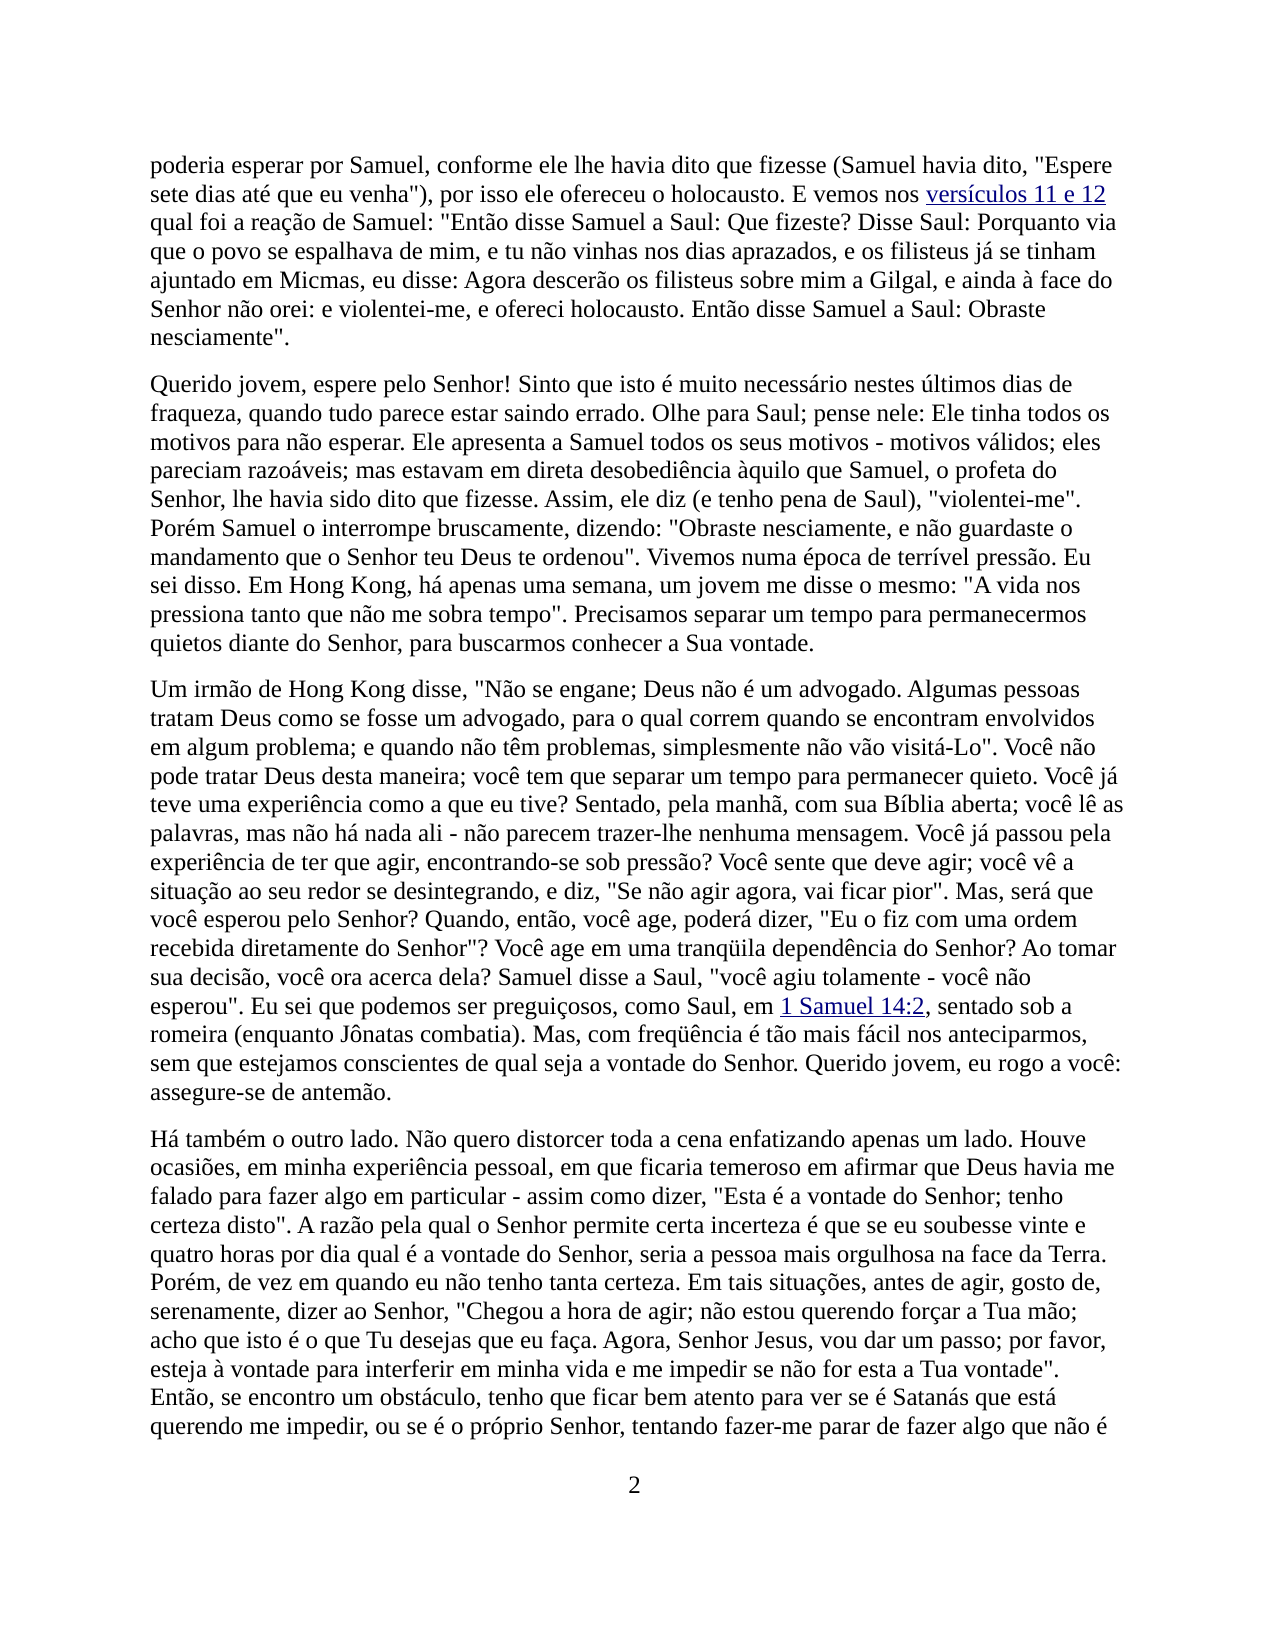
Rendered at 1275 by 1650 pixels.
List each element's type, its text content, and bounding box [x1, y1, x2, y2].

text Querido jovem, espere pelo Senhor! Sinto que isto é muito necessário nestes últimos dias de fraqueza, quando tudo parece estar saindo errado. Olhe para Saul; pense nele: Ele tinha todos os motivos para não esperar. Ele apresenta a Samuel todos os seus motivos - motivos válidos; eles pareciam razoáveis; mas estavam em direta desobediência àquilo que Samuel, o profeta do Senhor, lhe havia sido dito que fizesse. Assim, ele diz (e tenho pena de Saul), "violentei-me". Porém Samuel o interrompe bruscamente, dizendo: "Obraste nesciamente, e não guardaste o mandamento que o Senhor teu Deus te ordenou". Vivemos numa época de terrível pressão. Eu sei disso. Em Hong Kong, há apenas uma semana, um jovem me disse o mesmo: "A vida nos pressiona tanto que não me sobra tempo". Precisamos separar um tempo para permanecermos quietos diante do Senhor, para buscarmos conhecer a Sua vontade. [150, 369, 1125, 657]
text Há também o outro lado. Não quero distorcer toda a cena enfatizando apenas um lado. Houve ocasiões, em minha experiência pessoal, em que ficaria temeroso em afirmar que Deus havia me falado para fazer algo em particular - assim como dizer, "Esta é a vontade do Senhor; tenho certeza disto". A razão pela qual o Senhor permite certa incerteza é que se eu soubesse vinte e quatro horas por dia qual é a vontade do Senhor, seria a pessoa mais orgulhosa na face da Terra. Porém, de vez em quando eu não tenho tanta certeza. Em tais situações, antes de agir, gosto de, serenamente, dizer ao Senhor, "Chegou a hora de agir; não estou querendo forçar a Tua mão; acho que isto é o que Tu desejas que eu faça. Agora, Senhor Jesus, vou dar um passo; por favor, esteja à vontade para interferir em minha vida e me impedir se não for esta a Tua vontade". Então, se encontro um obstáculo, tenho que ficar bem atento para ver se é Satanás que está querendo me impedir, ou se é o próprio Senhor, tentando fazer-me parar de fazer algo que não é [150, 1124, 1125, 1440]
text poderia esperar por Samuel, conforme ele lhe havia dito que fizesse (Samuel havia dito, "Espere sete dias até que eu venha"), por isso ele ofereceu o holocausto. E vemos nos versículos 11 e 12 qual foi a reação de Samuel: "Então disse Samuel a Saul: Que fizeste? Disse Saul: Porquanto via que o povo se espalhava de mim, e tu não vinhas nos dias aprazados, e os filisteus já se tinham ajuntado em Micmas, eu disse: Agora descerão os filisteus sobre mim a Gilgal, e ainda à face do Senhor não orei: e violentei-me, e ofereci holocausto. Então disse Samuel a Saul: Obraste nesciamente". [150, 150, 1125, 351]
text Um irmão de Hong Kong disse, "Não se engane; Deus não é um advogado. Algumas pessoas tratam Deus como se fosse um advogado, para o qual correm quando se encontram envolvidos em algum problema; e quando não têm problemas, simplesmente não vão visitá-Lo". Você não pode tratar Deus desta maneira; você tem que separar um tempo para permanecer quieto. Você já teve uma experiência como a que eu tive? Sentado, pela manhã, com sua Bíblia aberta; você lê as palavras, mas não há nada ali - não parecem trazer-lhe nenhuma mensagem. Você já passou pela experiência de ter que agir, encontrando-se sob pressão? Você sente que deve agir; você vê a situação ao seu redor se desintegrando, e diz, "Se não agir agora, vai ficar pior". Mas, será que você esperou pelo Senhor? Quando, então, você age, poderá dizer, "Eu o fiz com uma ordem recebida diretamente do Senhor"? Você age em uma tranqüila dependência do Senhor? Ao tomar sua decisão, você ora acerca dela? Samuel disse a Saul, "você agiu tolamente - você não esperou". Eu sei que podemos ser preguiçosos, como Saul, em 1 Samuel 14:2, sentado sob a romeira (enquanto Jônatas combatia). Mas, com freqüência é tão mais fácil nos anteciparmos, sem que estejamos conscientes de qual seja a vontade do Senhor. Querido jovem, eu rogo a você: assegure-se de antemão. [150, 674, 1125, 1106]
